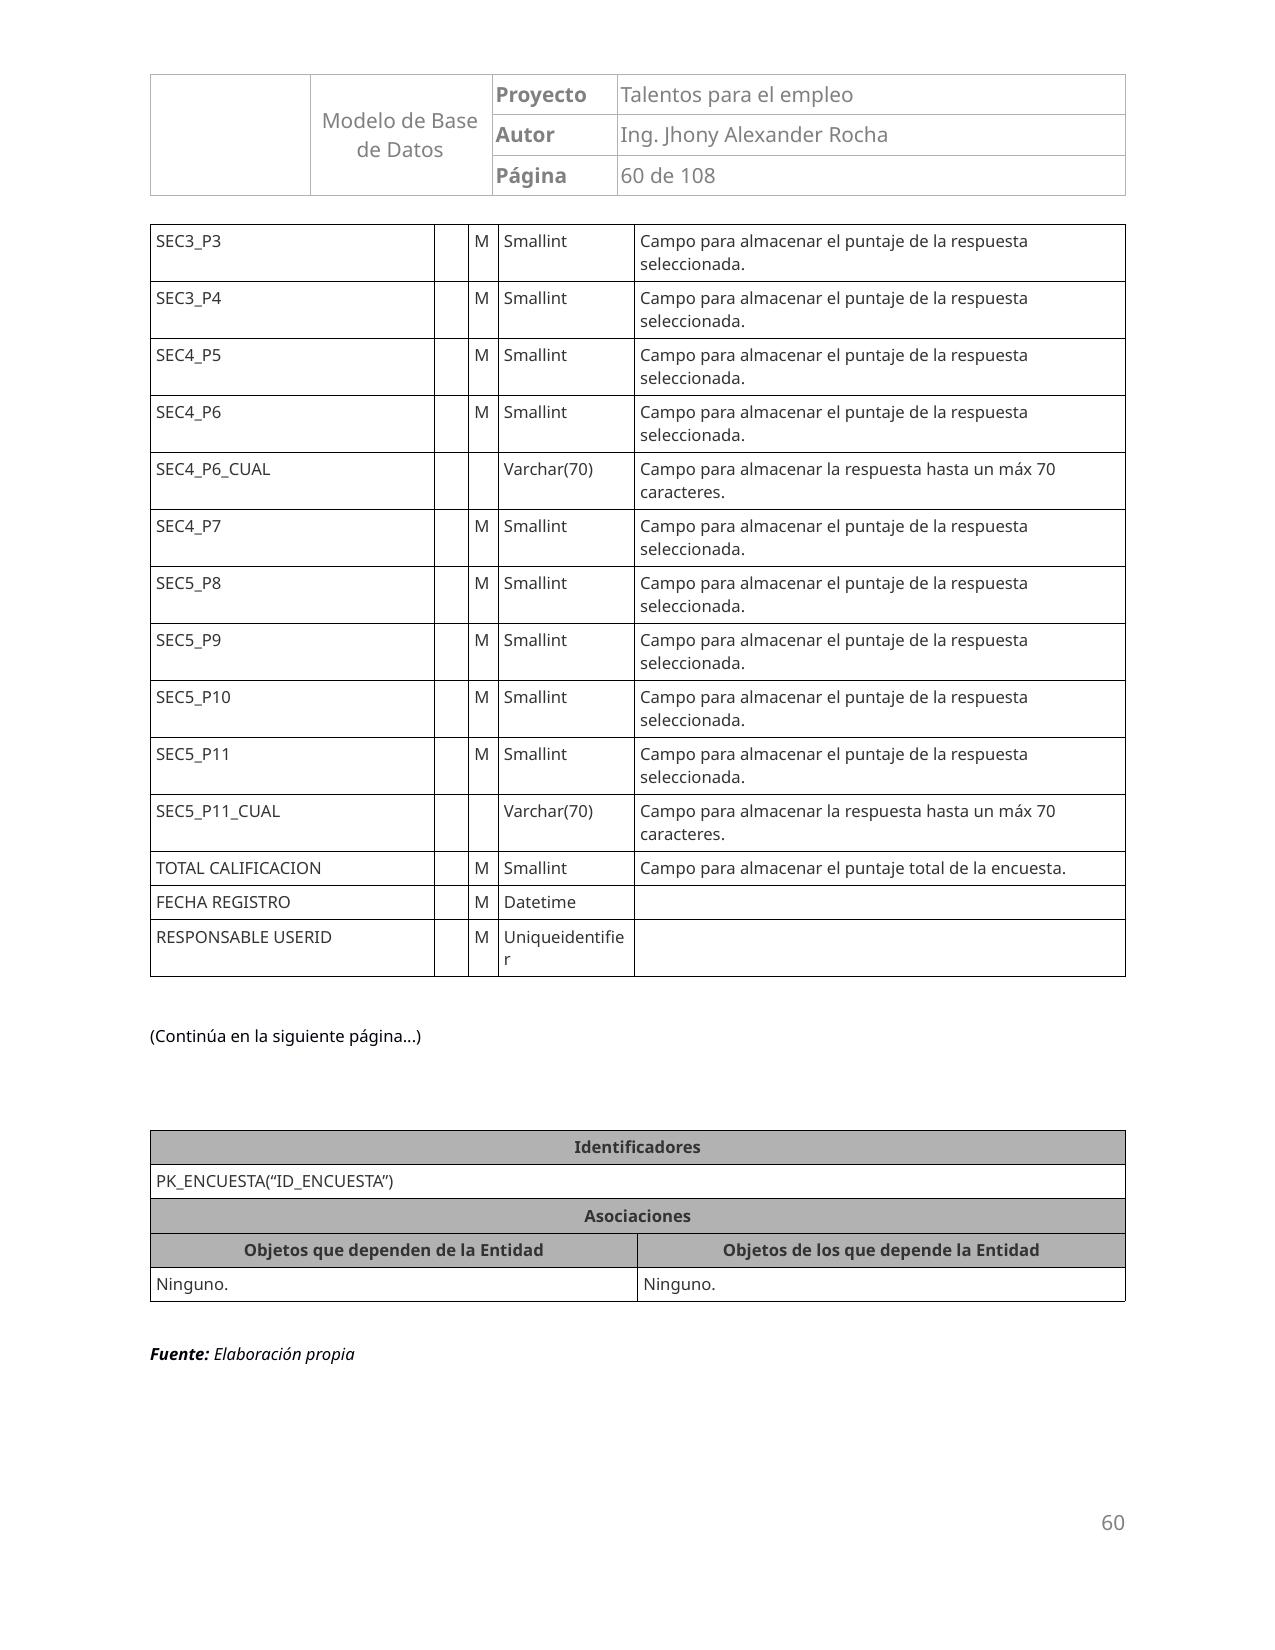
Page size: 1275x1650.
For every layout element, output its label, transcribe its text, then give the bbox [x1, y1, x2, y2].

table_cell Smallint [499, 681, 634, 737]
table_cell Asociaciones [151, 1199, 1125, 1233]
table_cell Smallint [499, 852, 634, 885]
text Fuente: Elaboración propia [150, 1342, 1125, 1365]
table_cell [435, 453, 468, 509]
table_cell Ninguno. [638, 1268, 1125, 1301]
table_cell SEC4_P5 [151, 339, 434, 395]
table_cell [635, 886, 1125, 919]
table_cell SEC5_P8 [151, 567, 434, 623]
table_cell Campo para almacenar el puntaje de la respuesta seleccionada. [635, 282, 1125, 338]
table_cell Smallint [499, 282, 634, 338]
table_cell M [469, 681, 498, 737]
table_cell SEC5_P11 [151, 738, 434, 794]
table_cell RESPONSABLE USERID [151, 920, 434, 976]
table_cell M [469, 225, 498, 281]
table_cell Smallint [499, 339, 634, 395]
table_cell M [469, 339, 498, 395]
table_cell Varchar(70) [499, 453, 634, 509]
table_cell [435, 886, 468, 919]
table_cell SEC5_P11_CUAL [151, 795, 434, 851]
table_cell TOTAL CALIFICACION [151, 852, 434, 885]
table_cell M [469, 920, 498, 976]
table_cell [435, 681, 468, 737]
table_cell Campo para almacenar el puntaje de la respuesta seleccionada. [635, 567, 1125, 623]
table_cell [435, 396, 468, 452]
table_cell SEC5_P10 [151, 681, 434, 737]
table_cell M [469, 510, 498, 566]
table_cell Campo para almacenar el puntaje de la respuesta seleccionada. [635, 510, 1125, 566]
table_cell Datetime [499, 886, 634, 919]
table_cell [435, 510, 468, 566]
table_cell Objetos de los que depende la Entidad [638, 1234, 1125, 1267]
table_cell M [469, 282, 498, 338]
table_cell SEC3_P4 [151, 282, 434, 338]
table_cell Smallint [499, 567, 634, 623]
table_cell SEC4_P6_CUAL [151, 453, 434, 509]
table_cell [635, 920, 1125, 976]
table_cell PK_ENCUESTA(“ID_ENCUESTA”) [151, 1165, 1125, 1198]
table_cell Campo para almacenar el puntaje de la respuesta seleccionada. [635, 339, 1125, 395]
table_cell Campo para almacenar el puntaje de la respuesta seleccionada. [635, 396, 1125, 452]
table_cell [435, 795, 468, 851]
table_cell Smallint [499, 225, 634, 281]
table_cell SEC4_P6 [151, 396, 434, 452]
table_cell Objetos que dependen de la Entidad [151, 1234, 637, 1267]
table_cell [435, 624, 468, 680]
table_cell M [469, 624, 498, 680]
table_cell Ninguno. [151, 1268, 637, 1301]
table_cell [469, 453, 498, 509]
table_cell Campo para almacenar la respuesta hasta un máx 70 caracteres. [635, 795, 1125, 851]
table_cell [435, 282, 468, 338]
table_cell Uniqueidentifier [499, 920, 634, 976]
table_cell SEC5_P9 [151, 624, 434, 680]
table_cell [435, 738, 468, 794]
table_cell Campo para almacenar la respuesta hasta un máx 70 caracteres. [635, 453, 1125, 509]
table_cell [435, 567, 468, 623]
table_cell Campo para almacenar el puntaje de la respuesta seleccionada. [635, 624, 1125, 680]
table_cell Smallint [499, 738, 634, 794]
table_cell [435, 852, 468, 885]
table_cell Smallint [499, 396, 634, 452]
table_cell Smallint [499, 510, 634, 566]
table_cell Campo para almacenar el puntaje de la respuesta seleccionada. [635, 225, 1125, 281]
table_cell [435, 225, 468, 281]
table_cell Campo para almacenar el puntaje total de la encuesta. [635, 852, 1125, 885]
table_cell SEC4_P7 [151, 510, 434, 566]
table_cell Smallint [499, 624, 634, 680]
table_cell [469, 795, 498, 851]
table_cell M [469, 738, 498, 794]
table_cell FECHA REGISTRO [151, 886, 434, 919]
table_cell M [469, 852, 498, 885]
table_cell SEC3_P3 [151, 225, 434, 281]
table_cell Varchar(70) [499, 795, 634, 851]
table_cell [435, 920, 468, 976]
table_cell M [469, 567, 498, 623]
table_cell M [469, 886, 498, 919]
table_cell Campo para almacenar el puntaje de la respuesta seleccionada. [635, 738, 1125, 794]
table_cell M [469, 396, 498, 452]
text (Continúa en la siguiente página...) [150, 1024, 1125, 1047]
table_header Identificadores [151, 1131, 1125, 1164]
table_cell Campo para almacenar el puntaje de la respuesta seleccionada. [635, 681, 1125, 737]
table_cell [435, 339, 468, 395]
